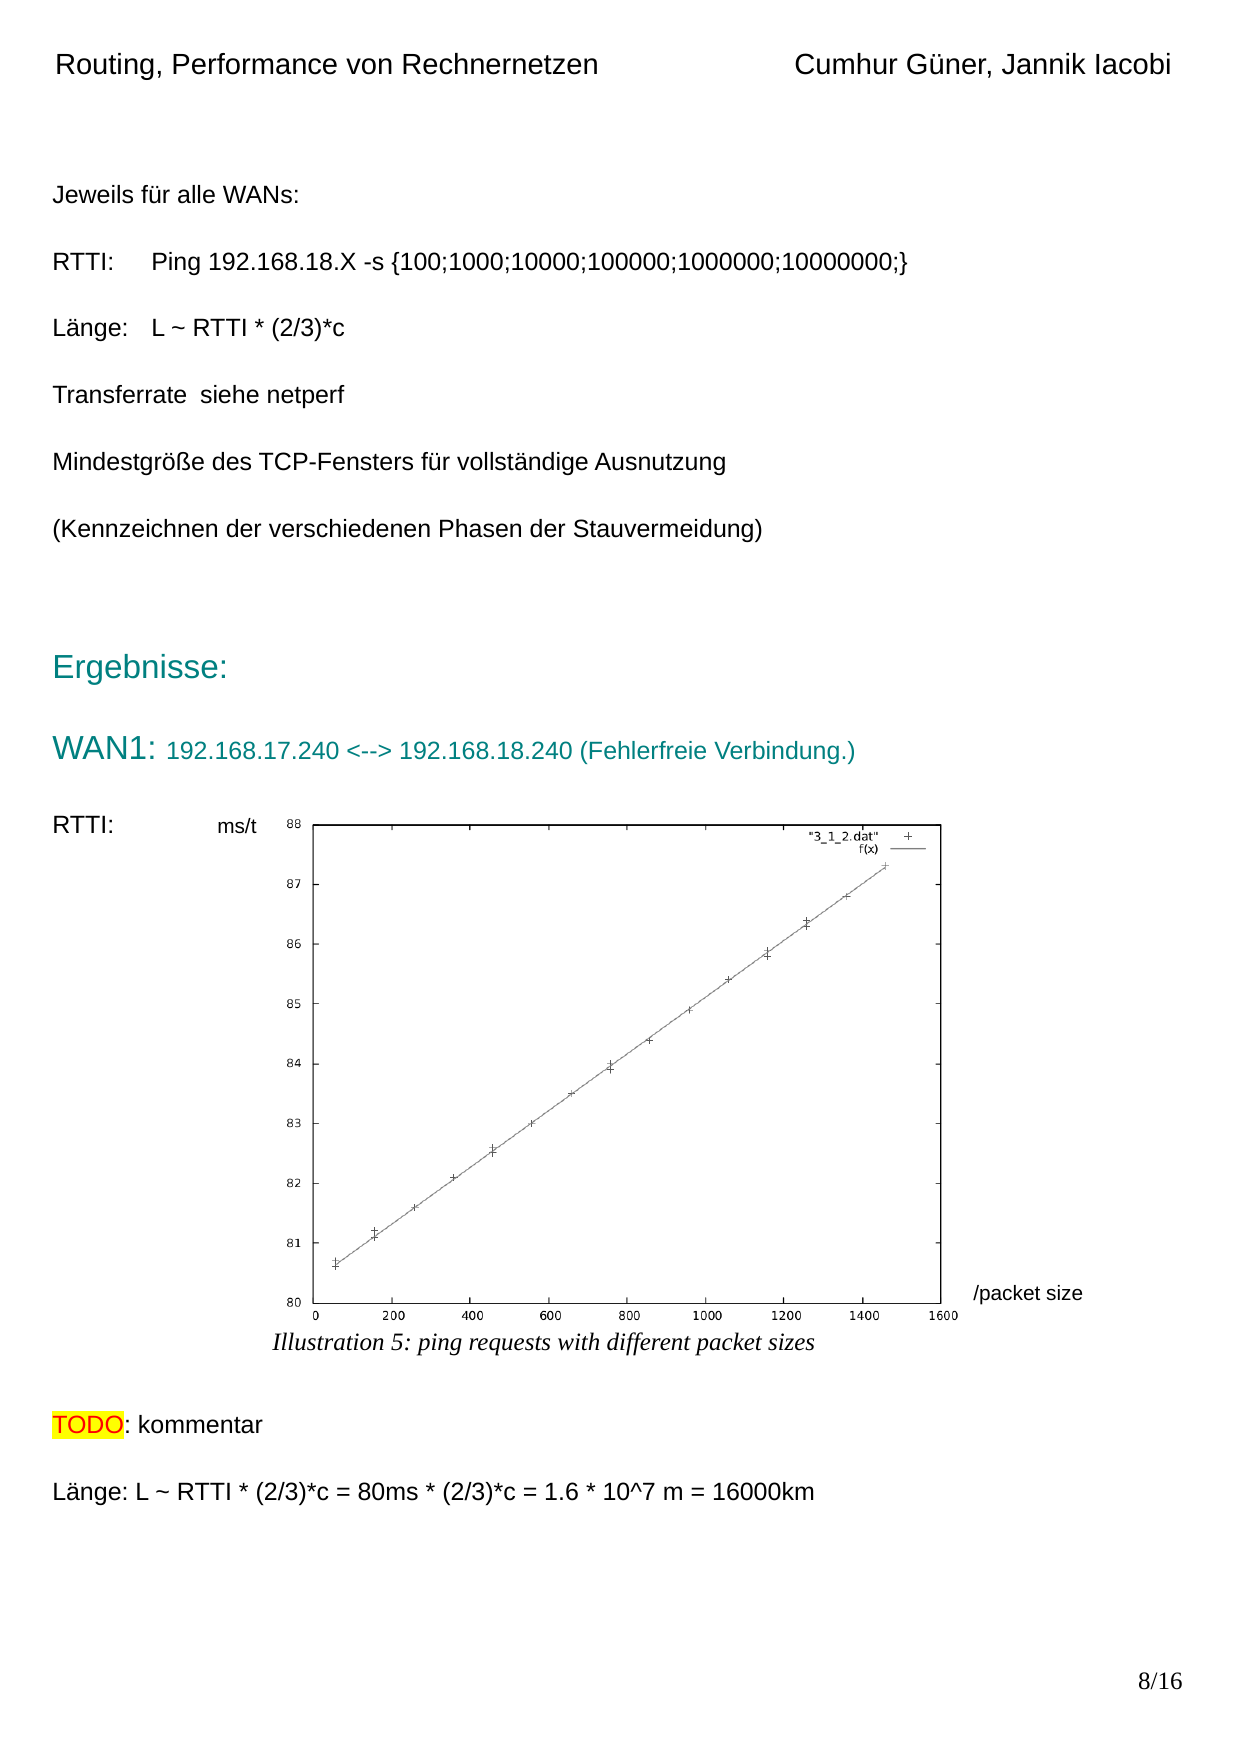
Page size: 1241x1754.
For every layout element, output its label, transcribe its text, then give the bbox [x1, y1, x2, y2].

text Transferrate siehe netperf [52, 380, 1182, 409]
text (Kennzeichnen der verschiedenen Phasen der Stauvermeidung) [52, 513, 1182, 542]
text Mindestgröße des TCP-Fensters für vollständige Ausnutzung [52, 447, 1182, 476]
text Jeweils für alle WANs: [52, 180, 1182, 208]
text RTTI: ms/t [52, 809, 272, 838]
text RTTI: Ping 192.168.18.X -s {100;1000;10000;100000;1000000;10000000;} [52, 246, 1182, 275]
text [963, 809, 1182, 838]
text WAN1: 192.168.17.240 <--> 192.168.18.240 (Fehlerfreie Verbindung.) [52, 728, 1182, 767]
text Länge: L ~ RTTI * (2/3)*c [52, 313, 1182, 342]
text [52, 1277, 272, 1306]
text Illustration 5: ping requests with different packet sizes [272, 1328, 962, 1356]
text Länge: L ~ RTTI * (2/3)*c = 80ms * (2/3)*c = 1.6 * 10^7 m = 16000km [52, 1477, 1182, 1506]
picture [272, 809, 963, 1328]
text /packet size [963, 1277, 1182, 1306]
text TODO: kommentar [52, 1411, 1182, 1439]
text Ergebnisse: [52, 647, 1182, 686]
